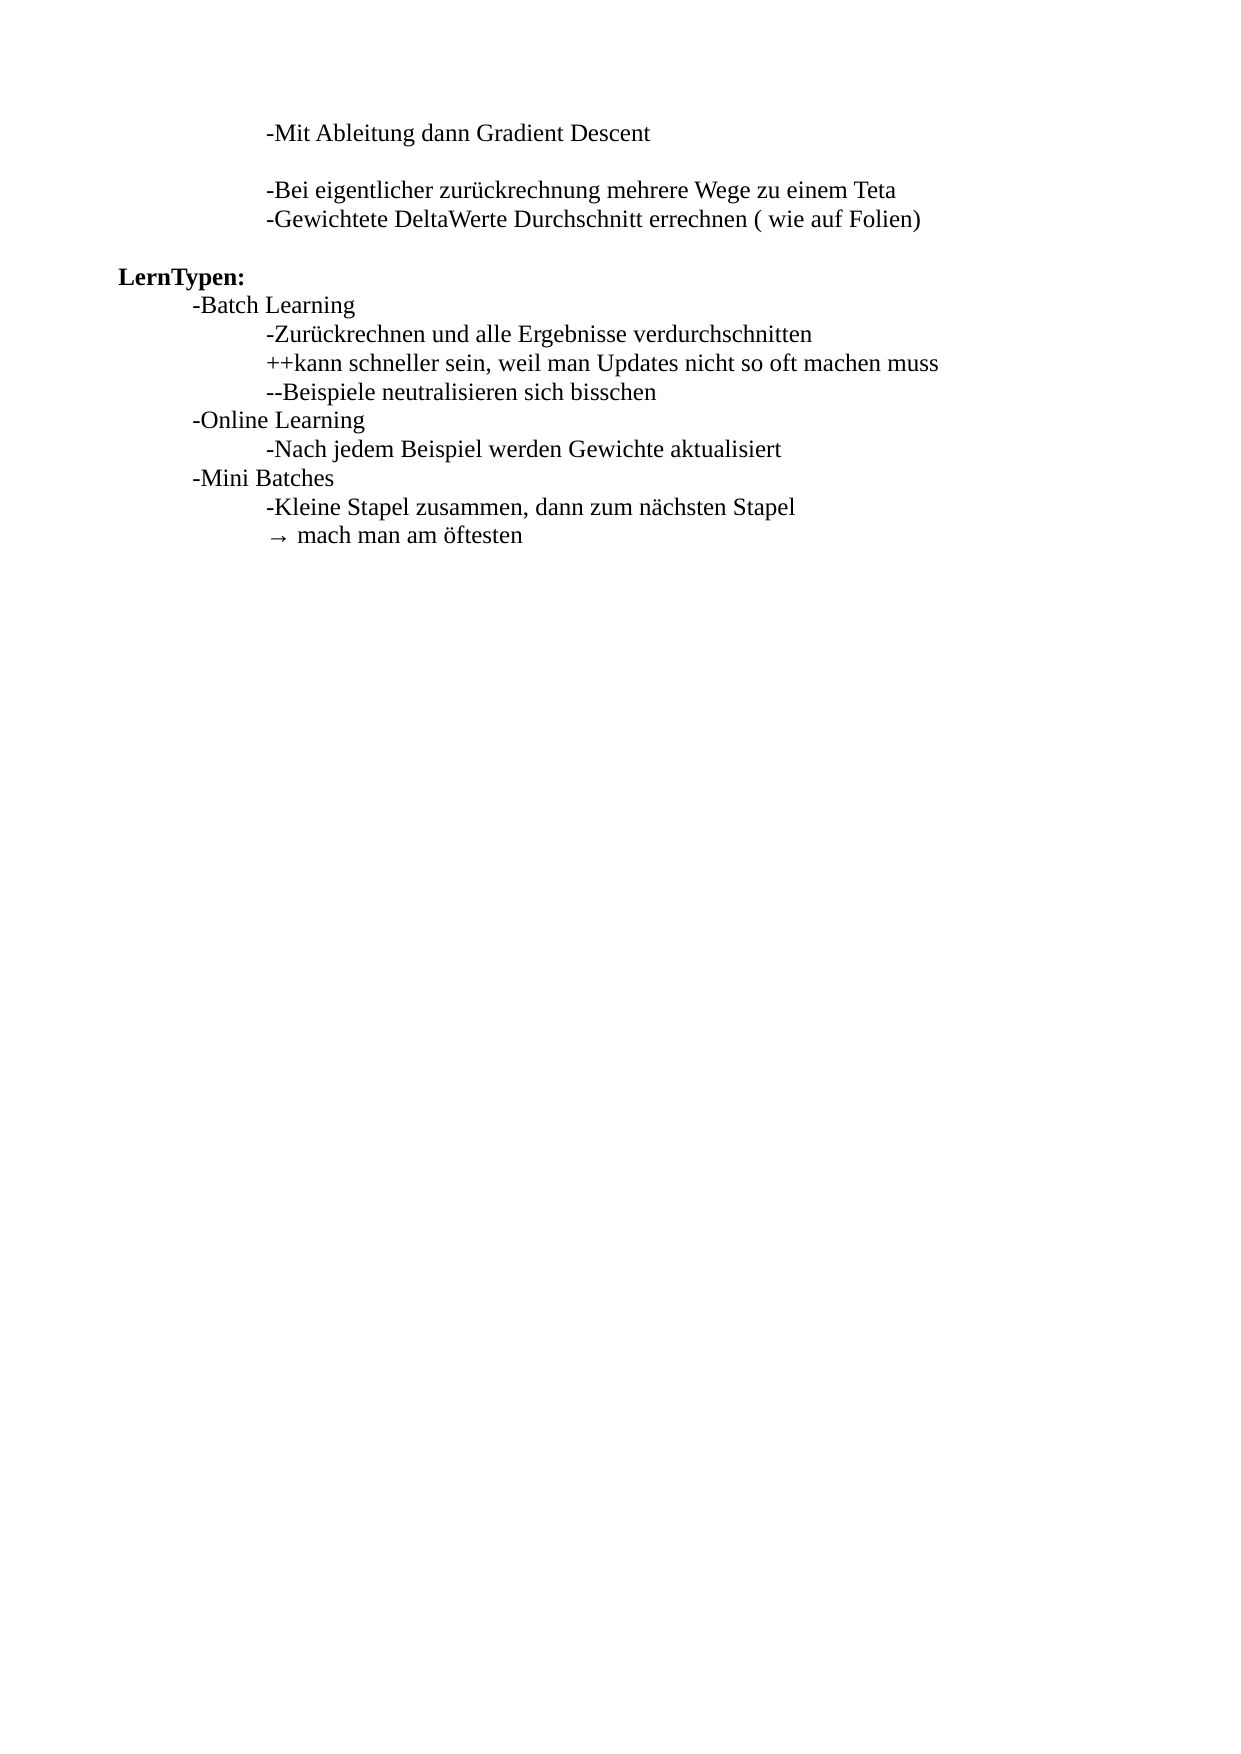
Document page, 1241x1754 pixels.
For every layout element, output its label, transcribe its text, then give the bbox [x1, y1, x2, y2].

text -Zurückrechnen und alle Ergebnisse verdurchschnitten [118, 319, 1122, 348]
text → mach man am öftesten [118, 521, 1122, 549]
text -Bei eigentlicher zurückrechnung mehrere Wege zu einem Teta [118, 176, 1122, 204]
text --Beispiele neutralisieren sich bisschen [118, 377, 1122, 406]
text -Nach jedem Beispiel werden Gewichte aktualisiert [118, 434, 1122, 463]
text -Online Learning [118, 406, 1122, 434]
text -Mit Ableitung dann Gradient Descent [118, 118, 1122, 147]
text -Batch Learning [118, 291, 1122, 319]
text -Gewichtete DeltaWerte Durchschnitt errechnen ( wie auf Folien) [118, 204, 1122, 233]
text -Kleine Stapel zusammen, dann zum nächsten Stapel [118, 492, 1122, 521]
text -Mini Batches [118, 463, 1122, 492]
text LernTypen: [118, 262, 1122, 291]
text ++kann schneller sein, weil man Updates nicht so oft machen muss [118, 348, 1122, 377]
